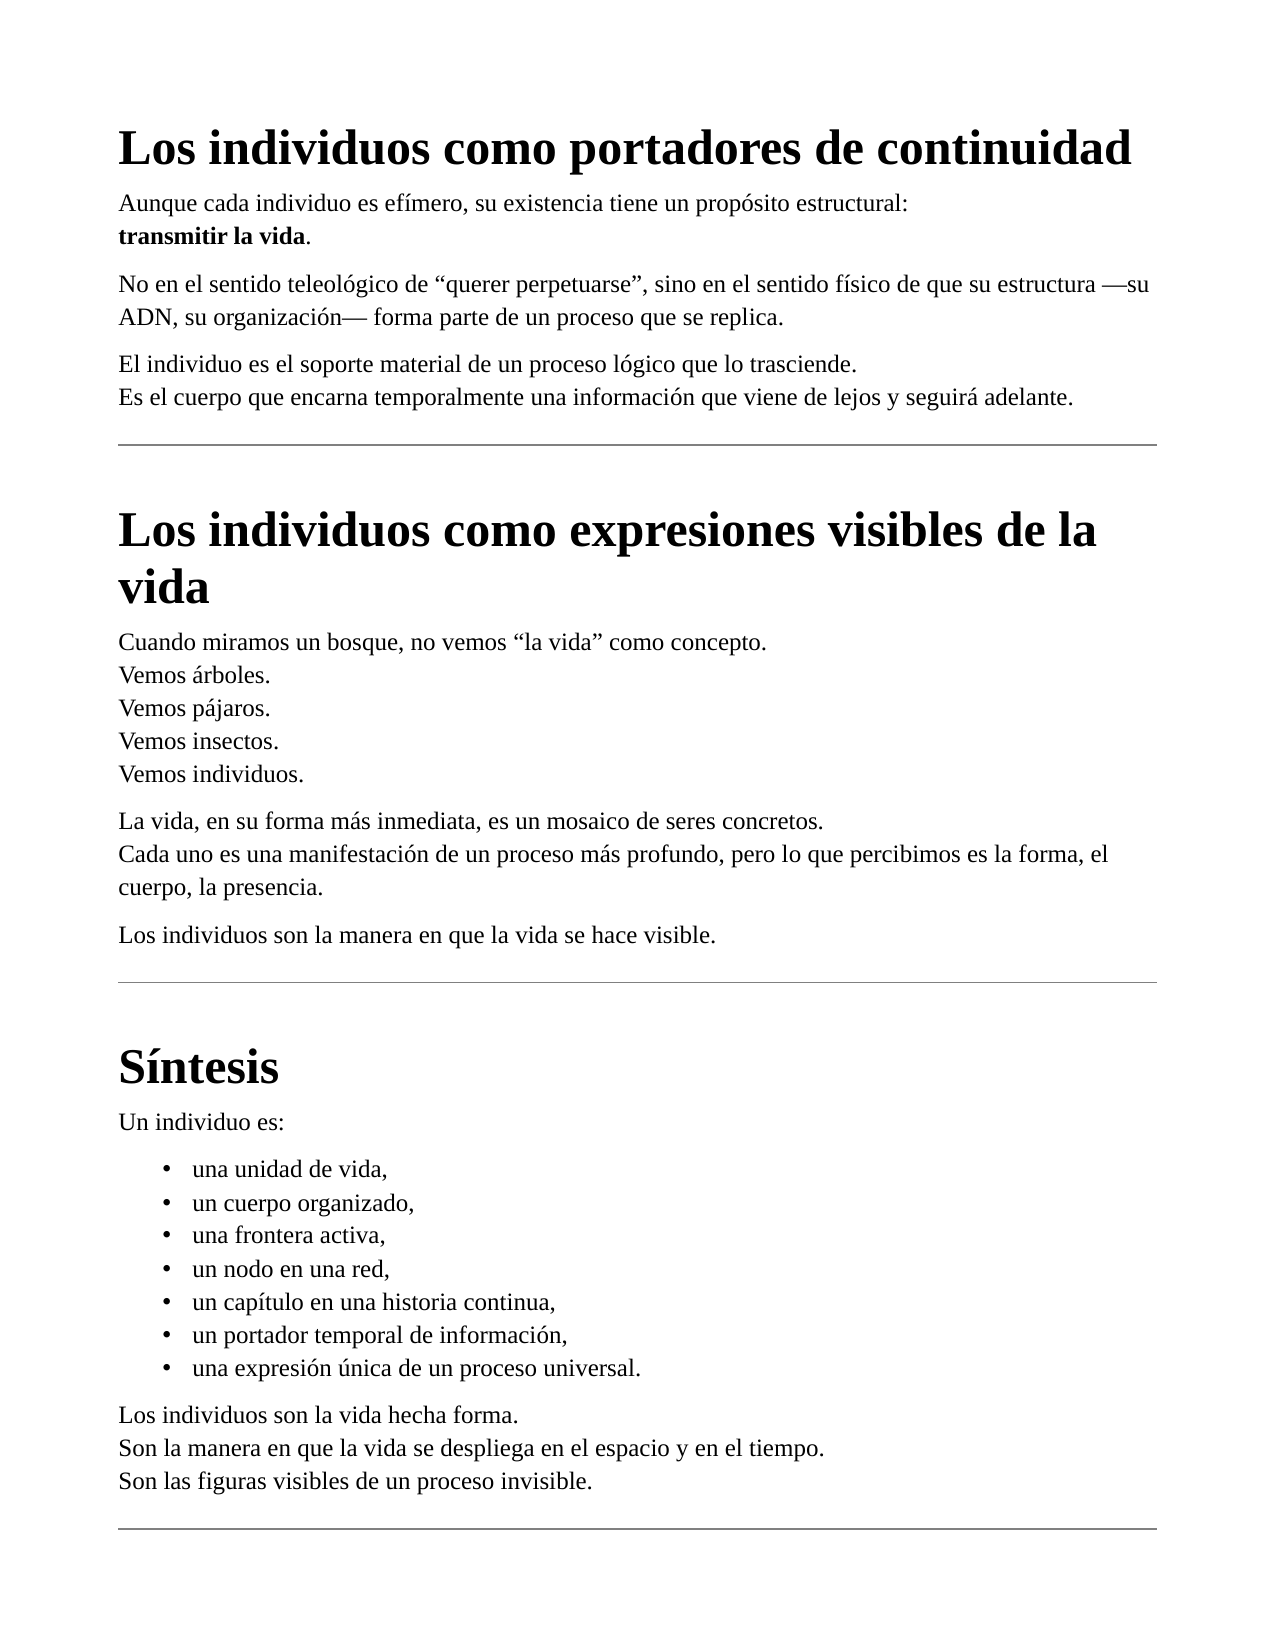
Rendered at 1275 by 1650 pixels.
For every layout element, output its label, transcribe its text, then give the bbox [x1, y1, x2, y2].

subtitle Los individuos como portadores de continuidad [118, 118, 1157, 176]
list un portador temporal de información, [162, 1320, 1157, 1348]
list una frontera activa, [162, 1221, 1157, 1249]
list un cuerpo organizado, [162, 1188, 1157, 1216]
list un capítulo en una historia continua, [162, 1287, 1157, 1315]
text Los individuos son la vida hecha forma. Son la manera en que la vida se despliega en el espacio y en el tiempo. Son las figuras visibles de un proceso invisible. [118, 1400, 1157, 1495]
subtitle Los individuos como expresiones visibles de la vida [118, 499, 1157, 614]
text Cuando miramos un bosque, no vemos “la vida” como concepto. Vemos árboles. Vemos pájaros. Vemos insectos. Vemos individuos. [118, 627, 1157, 788]
list una expresión única de un proceso universal. [162, 1353, 1157, 1381]
text Un individuo es: [118, 1107, 1157, 1136]
list una unidad de vida, [162, 1154, 1157, 1183]
list un nodo en una red, [162, 1254, 1157, 1282]
subtitle Síntesis [118, 1037, 1157, 1094]
text Los individuos son la manera en que la vida se hace visible. [118, 920, 1157, 949]
text Aunque cada individuo es efímero, su existencia tiene un propósito estructural: transmitir la vida. [118, 188, 1157, 250]
text El individuo es el soporte material de un proceso lógico que lo trasciende. Es el cuerpo que encarna temporalmente una información que viene de lejos y seguirá adelante. [118, 349, 1157, 411]
text La vida, en su forma más inmediata, es un mosaico de seres concretos. Cada uno es una manifestación de un proceso más profundo, pero lo que percibimos es la forma, el cuerpo, la presencia. [118, 806, 1157, 901]
text No en el sentido teleológico de “querer perpetuarse”, sino en el sentido físico de que su estructura —su ADN, su organización— forma parte de un proceso que se replica. [118, 269, 1157, 331]
